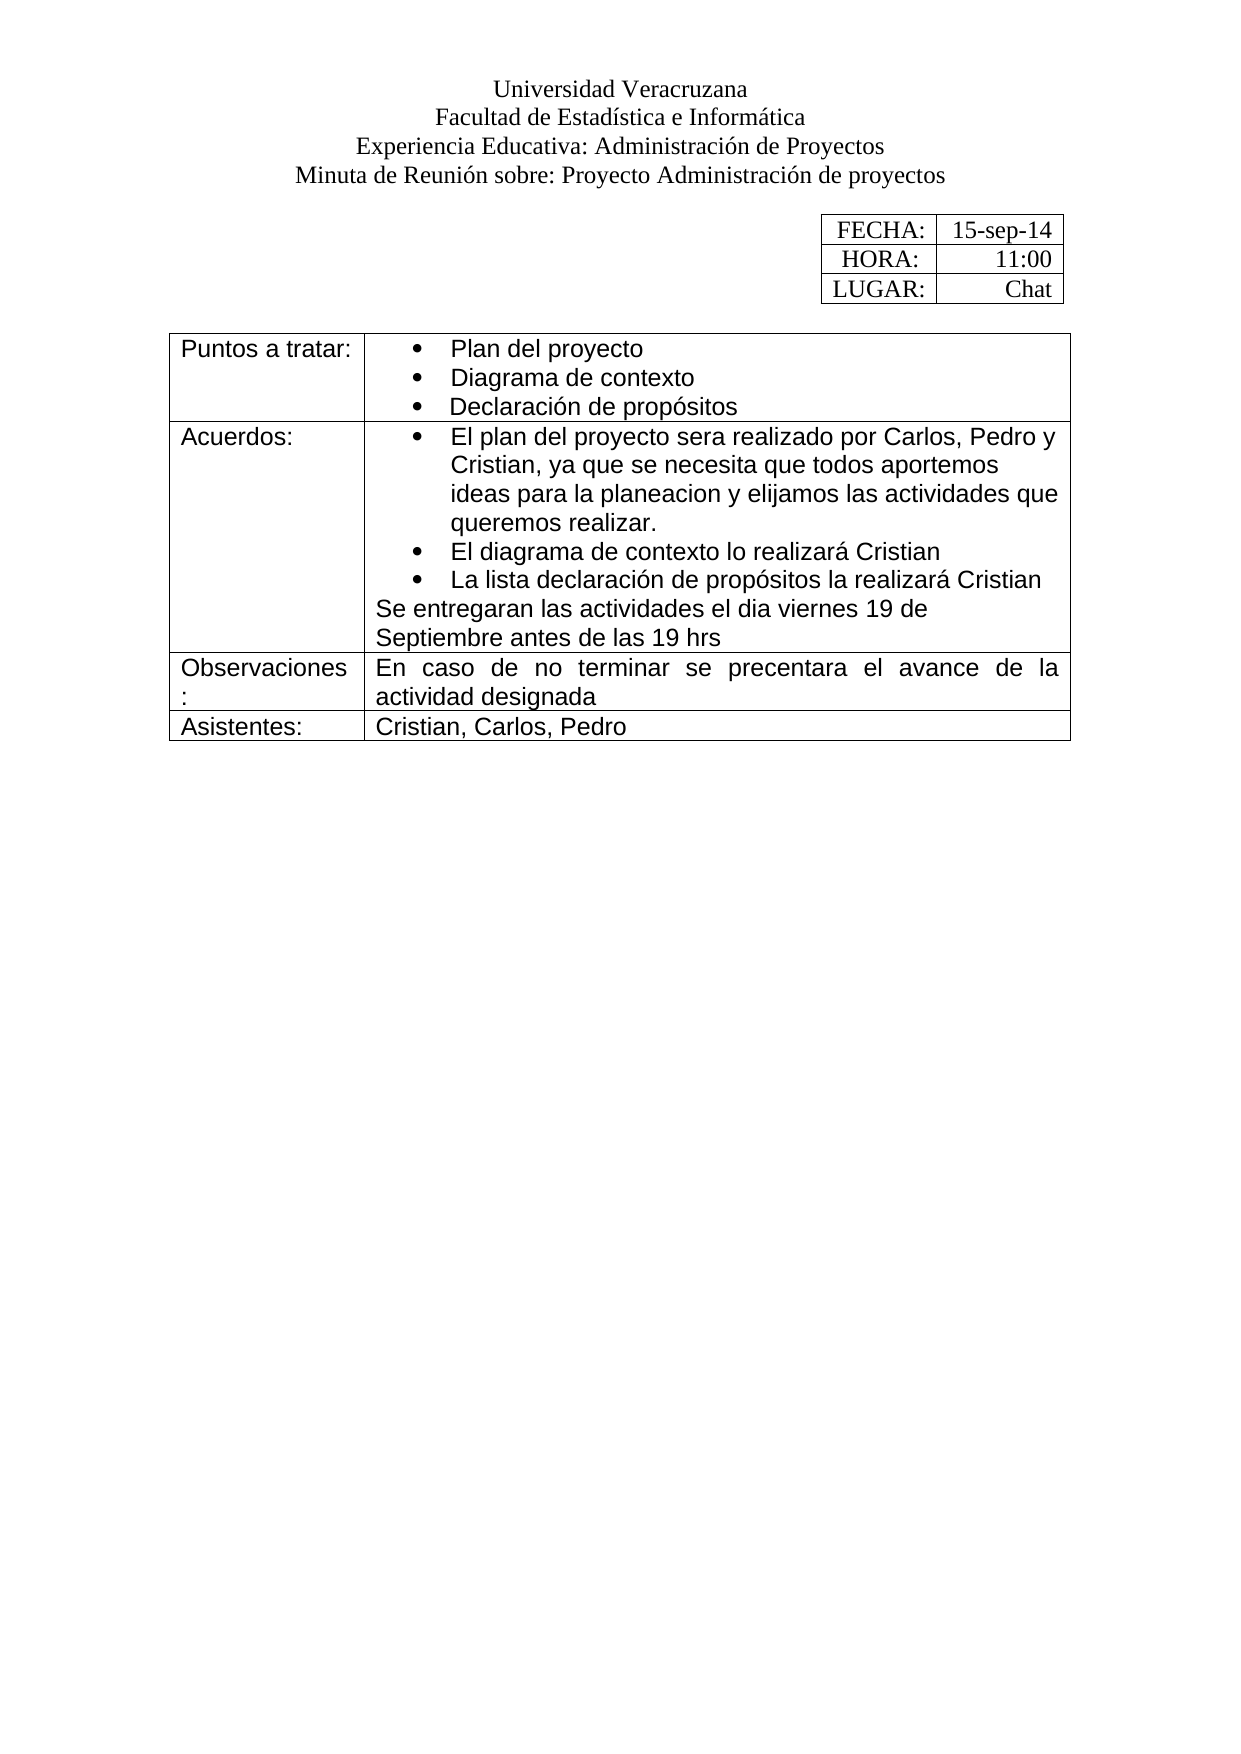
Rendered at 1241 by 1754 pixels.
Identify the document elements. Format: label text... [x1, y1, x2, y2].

table_cell Cristian, Carlos, Pedro [365, 711, 1070, 740]
table_header FECHA: [822, 215, 936, 243]
table_cell Asistentes: [170, 711, 364, 740]
table_cell El plan del proyecto sera realizado por Carlos, Pedro y Cristian, ya que se necesita que todos aportemos ideas para la planeacion y elijamos las actividades que queremos realizar. El diagrama de contexto lo realizará Cristian La lista declaración de propósitos la realizará Cristian Se entregaran las actividades el dia viernes 19 de Septiembre antes de las 19 hrs [365, 422, 1070, 652]
table_cell HORA: [822, 245, 936, 273]
table_header Puntos a tratar: [170, 334, 364, 421]
table_cell Acuerdos: [170, 422, 364, 652]
table_header 15-sep-14 [937, 215, 1063, 243]
table_header Plan del proyecto Diagrama de contexto Declaración de propósitos [365, 334, 1070, 421]
text Minuta de Reunión sobre: Proyecto Administración de proyectos [177, 160, 1063, 189]
table_cell En caso de no terminar se precentara el avance de la actividad designada [365, 653, 1070, 710]
table_cell LUGAR: [822, 274, 936, 303]
table_cell 11:00 [937, 245, 1063, 273]
table_cell Chat [937, 274, 1063, 303]
table_cell Observaciones: [170, 653, 364, 710]
